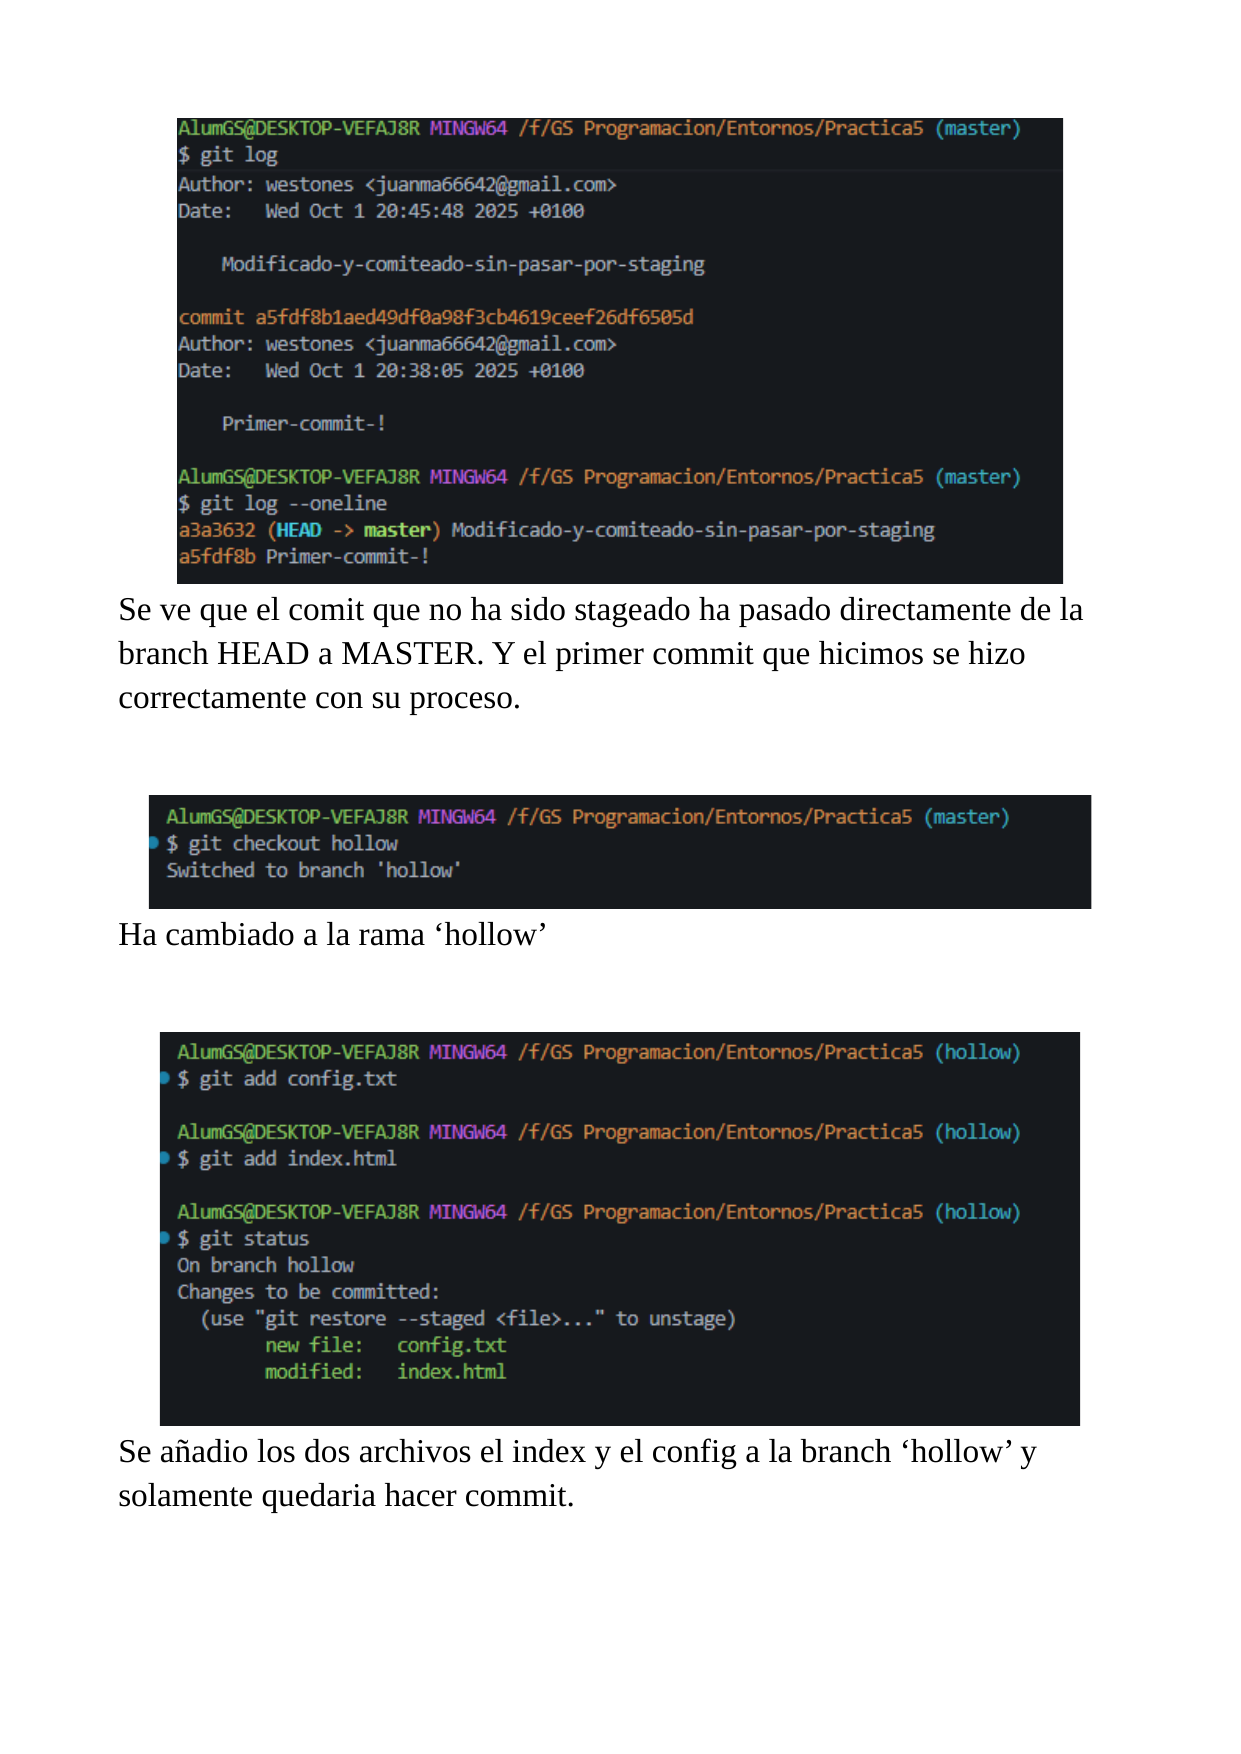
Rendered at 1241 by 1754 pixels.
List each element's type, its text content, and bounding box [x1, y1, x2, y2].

text Se ve que el comit que no ha sido stageado ha pasado directamente de la branch HEAD a MASTER. Y el primer commit que hicimos se hizo correctamente con su proceso. [118, 118, 1122, 716]
text Se añadio los dos archivos el index y el config a la branch ‘hollow’ y solamente quedaria hacer commit. [118, 1032, 1122, 1514]
picture [159, 1032, 1081, 1426]
text Ha cambiado a la rama ‘hollow’ [118, 795, 1122, 953]
picture [177, 118, 1064, 584]
picture [148, 795, 1092, 909]
